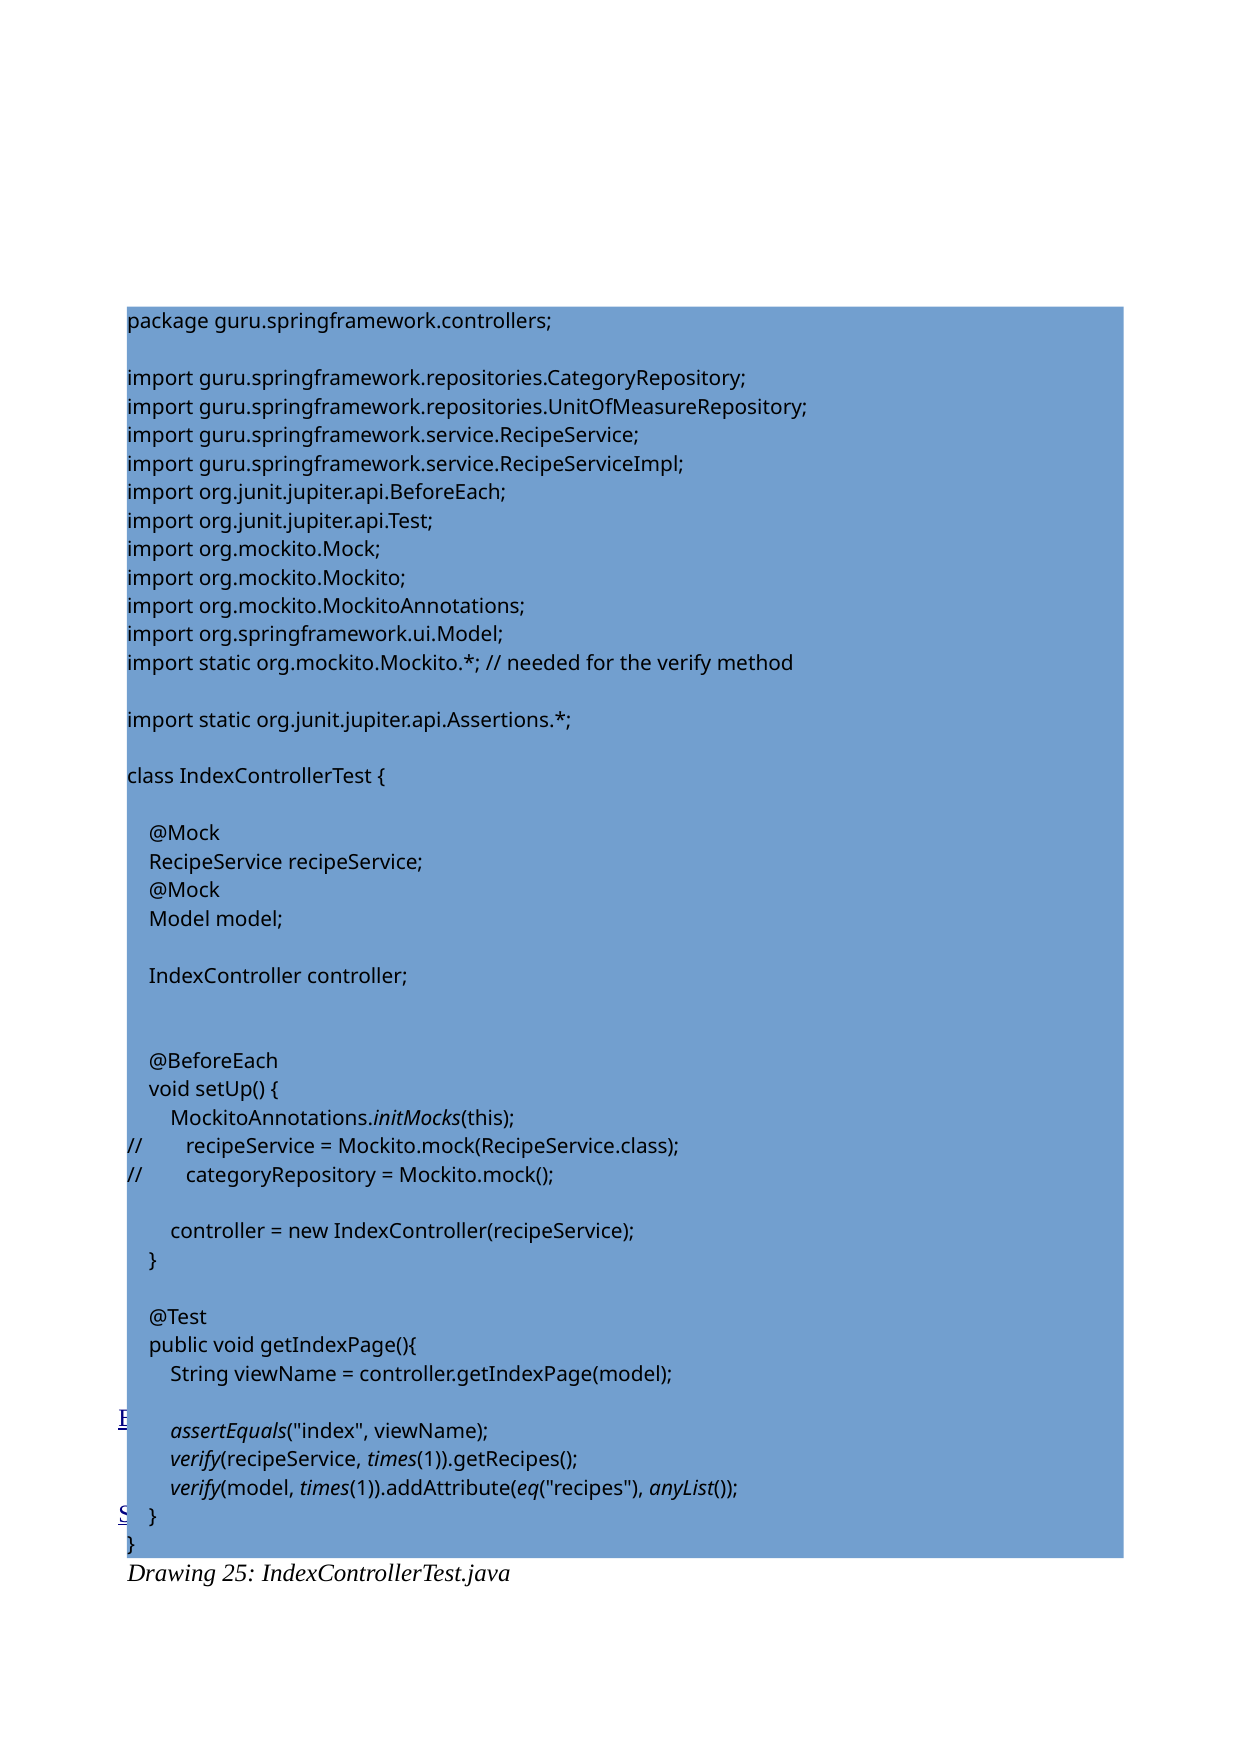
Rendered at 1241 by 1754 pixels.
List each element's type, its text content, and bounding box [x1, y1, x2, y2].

text Drawing 25: IndexControllerTest.java [127, 1559, 1124, 1587]
